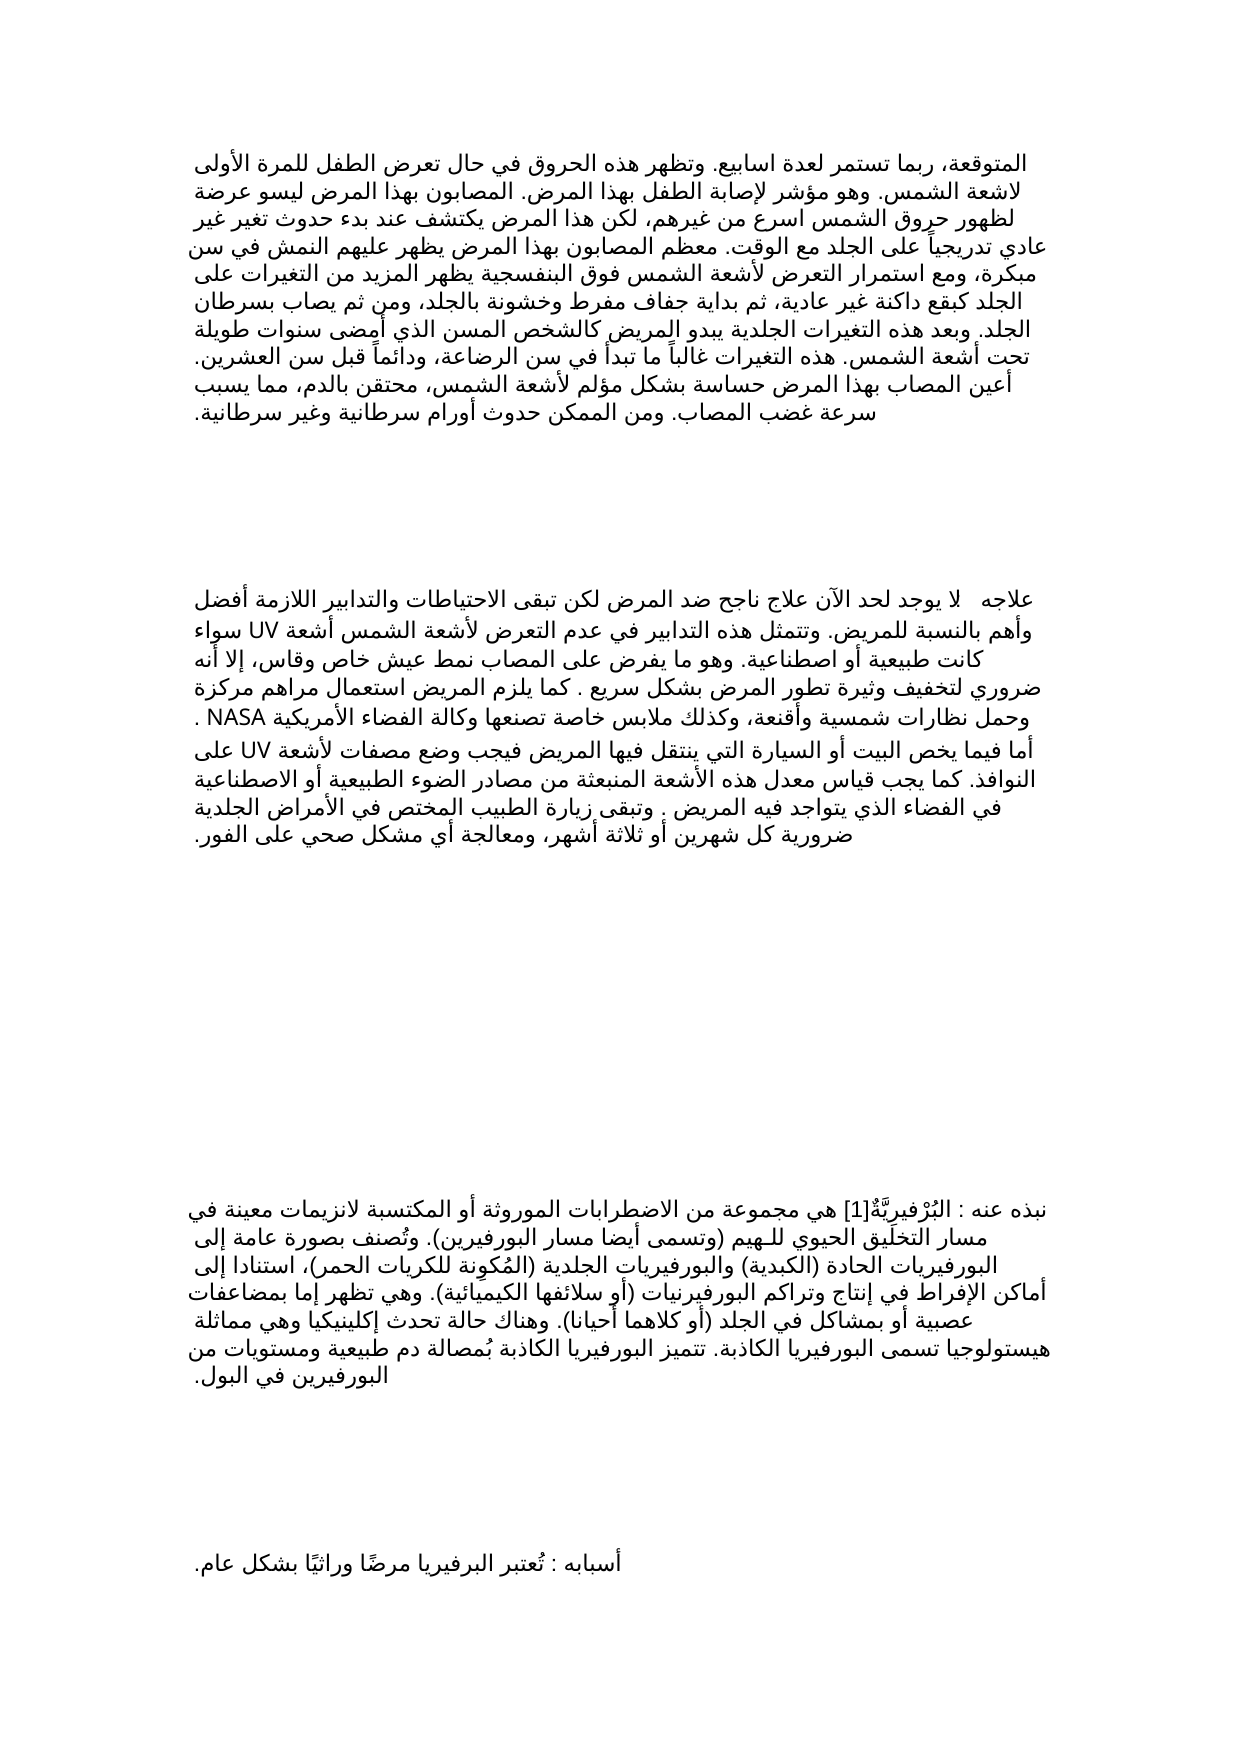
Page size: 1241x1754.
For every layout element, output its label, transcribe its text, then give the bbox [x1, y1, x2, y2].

text نبذه عنه : البُرْفيرِيَّةٌ[1] هي مجموعة من الاضطرابات الموروثة أو المكتسبة لانزيمات معينة في مسار التخليق الحيوي للـهيم (وتسمى أيضا مسار البورفيرين). وتُصنف بصورة عامة إلى البورفيريات الحادة (الكبدية) والبورفيريات الجلدية (المُكوِنة للكريات الحمر)، استنادا إلى أماكن الإفراط في إنتاج وتراكم البورفيرنيات (أو سلائفها الكيميائية). وهي تظهر إما بمضاعفات عصبية أو بمشاكل في الجلد (أو كلاهما أحيانا). وهناك حالة تحدث إكلينيكيا وهي مماثلة هيستولوجيا تسمى البورفيريا الكاذبة. تتميز البورفيريا الكاذبة بُمصالة دم طبيعية ومستويات من البورفيرين في البول. [187, 1196, 1053, 1388]
text علاجه : لا يوجد لحد الآن علاج ناجح ضد المرض لكن تبقى الاحتياطات والتدابير اللازمة أفضل وأهم بالنسبة للمريض. وتتمثل هذه التدابير في عدم التعرض لأشعة الشمس أشعة UV سواء كانت طبيعية أو اصطناعية. وهو ما يفرض على المصاب نمط عيش خاص وقاس، إلا أنه ضروري لتخفيف وثيرة تطور المرض بشكل سريع . كما يلزم المريض استعمال مراهم مركزة وحمل نظارات شمسية وأقنعة، وكذلك ملابس خاصة تصنعها وكالة الفضاء الأمريكية NASA . أما فيما يخص البيت أو السيارة التي ينتقل فيها المريض فيجب وضع مصفات لأشعة UV على النوافذ. كما يجب قياس معدل هذه الأشعة المنبعثة من مصادر الضوء الطبيعية أو الاصطناعية في الفضاء الذي يتواجد فيه المريض . وتبقى زيارة الطبيب المختص في الأمراض الجلدية ضرورية كل شهرين أو ثلاثة أشهر، ومعالجة أي مشكل صحي على الفور. [187, 586, 1053, 848]
text أسبابه : تُعتبر البرفيريا مرضًا وراثيًا بشكل عام. [187, 1549, 1053, 1576]
text عند تعرض الأشخاص المصابون بهذا المرض لأشعة الشمس ولو لفترة وجيزة، يظهر على جلد المريض حروق شمس شديدة. وقد تبقى هذه الحروق ظاهرة على جلد المريض أكثر من المدة المتوقعة، ربما تستمر لعدة اسابيع. وتظهر هذه الحروق في حال تعرض الطفل للمرة الأولى لاشعة الشمس. وهو مؤشر لإصابة الطفل بهذا المرض. المصابون بهذا المرض ليسو عرضة لظهور حروق الشمس اسرع من غيرهم، لكن هذا المرض يكتشف عند بدء حدوث تغير غير عادي تدريجياً على الجلد مع الوقت. معظم المصابون بهذا المرض يظهر عليهم النمش في سن مبكرة، ومع استمرار التعرض لأشعة الشمس فوق البنفسجية يظهر المزيد من التغيرات على الجلد كبقع داكنة غير عادية، ثم بداية جفاف مفرط وخشونة بالجلد، ومن ثم يصاب بسرطان الجلد. وبعد هذه التغيرات الجلدية يبدو المريض كالشخص المسن الذي أمضى سنوات طويلة تحت أشعة الشمس. هذه التغيرات غالباً ما تبدأ في سن الرضاعة، ودائماً قبل سن العشرين. أعين المصاب بهذا المرض حساسة بشكل مؤلم لأشعة الشمس، محتقن بالدم، مما يسبب سرعة غضب المصاب. ومن الممكن حدوث أورام سرطانية وغير سرطانية. [187, 150, 1053, 425]
